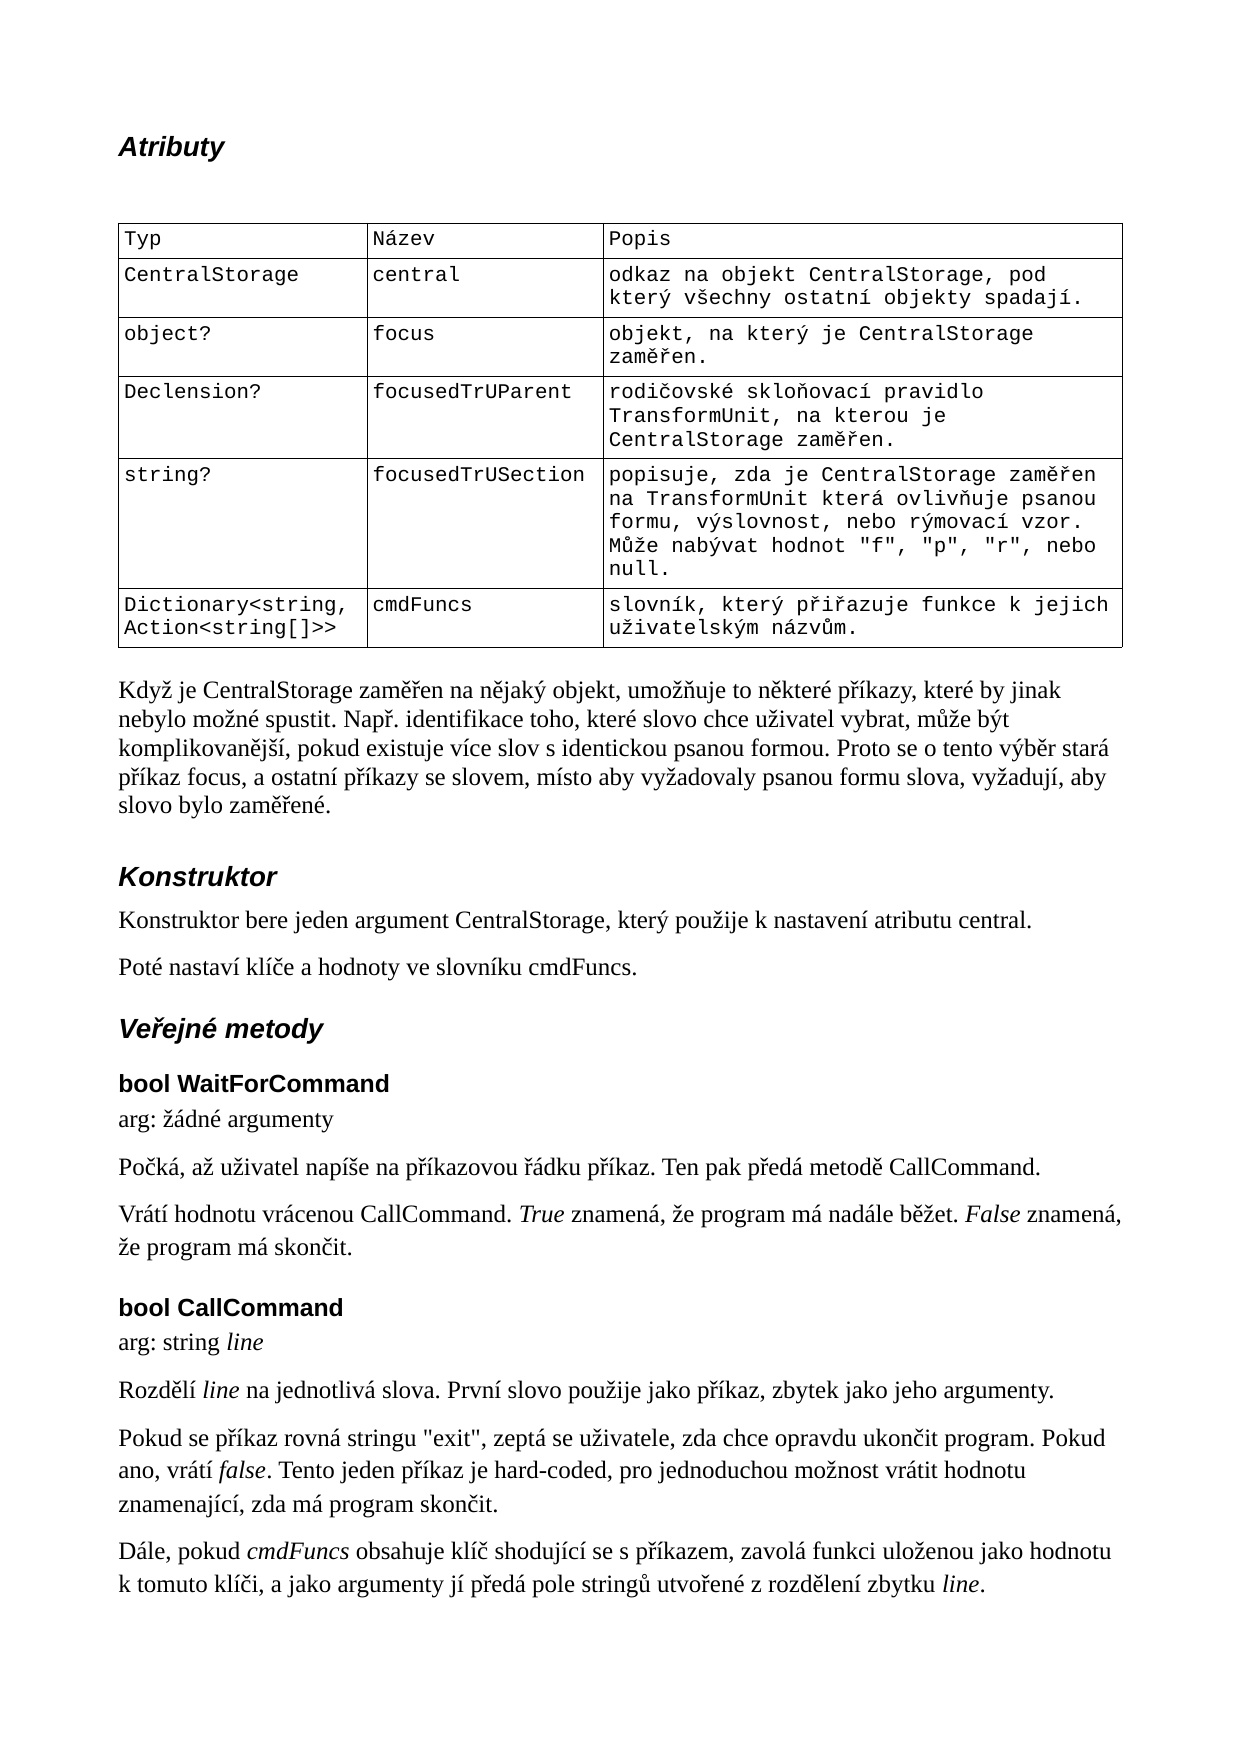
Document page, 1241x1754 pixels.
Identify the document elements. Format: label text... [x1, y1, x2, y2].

table_cell string? [119, 459, 367, 588]
table_header Typ [119, 224, 367, 258]
table_cell focusedTrUParent [368, 377, 603, 458]
table_cell cmdFuncs [368, 589, 603, 647]
table_header Popis [604, 224, 1122, 258]
table_cell object? [119, 318, 367, 376]
table_cell slovník, který přiřazuje funkce k jejich uživatelským názvům. [604, 589, 1122, 647]
text Pokud se příkaz rovná stringu "exit", zeptá se uživatele, zda chce opravdu ukončit program. Pokud ano, vrátí false. Tento jeden příkaz je hard-coded, pro jednoduchou možnost vrátit hodnotu znamenající, zda má program skončit. [118, 1423, 1122, 1517]
table_cell Dictionary<string, Action<string[]>> [119, 589, 367, 647]
subtitle Veřejné metody [118, 1013, 1122, 1044]
table_cell focusedTrUSection [368, 459, 603, 588]
text Vrátí hodnotu vrácenou CallCommand. True znamená, že program má nadále běžet. False znamená, že program má skončit. [118, 1199, 1122, 1261]
text arg: žádné argumenty [118, 1104, 1122, 1133]
table_header Název [368, 224, 603, 258]
table_cell CentralStorage [119, 259, 367, 317]
subtitle Konstruktor [118, 861, 1122, 892]
table_cell focus [368, 318, 603, 376]
table_cell objekt, na který je CentralStorage zaměřen. [604, 318, 1122, 376]
table_cell central [368, 259, 603, 317]
text Počká, až uživatel napíše na příkazovou řádku příkaz. Ten pak předá metodě CallCommand. [118, 1152, 1122, 1181]
table_cell rodičovské skloňovací pravidlo TransformUnit, na kterou je CentralStorage zaměřen. [604, 377, 1122, 458]
text Dále, pokud cmdFuncs obsahuje klíč shodující se s příkazem, zavolá funkci uloženou jako hodnotu k tomuto klíči, a jako argumenty jí předá pole stringů utvořené z rozdělení zbytku line. [118, 1536, 1122, 1598]
text Konstruktor bere jeden argument CentralStorage, který použije k nastavení atributu central. [118, 905, 1122, 934]
subtitle bool WaitForCommand [118, 1069, 1122, 1098]
text Když je CentralStorage zaměřen na nějaký objekt, umožňuje to některé příkazy, které by jinak nebylo možné spustit. Např. identifikace toho, které slovo chce uživatel vybrat, může být komplikovanější, pokud existuje více slov s identickou psanou formou. Proto se o tento výběr stará příkaz focus, a ostatní příkazy se slovem, místo aby vyžadovaly psanou formu slova, vyžadují, aby slovo bylo zaměřené. [118, 676, 1122, 819]
table_cell Declension? [119, 377, 367, 458]
table_cell popisuje, zda je CentralStorage zaměřen na TransformUnit která ovlivňuje psanou formu, výslovnost, nebo rýmovací vzor. Může nabývat hodnot "f", "p", "r", nebo null. [604, 459, 1122, 588]
text Poté nastaví klíče a hodnoty ve slovníku cmdFuncs. [118, 952, 1122, 981]
subtitle Atributy [118, 131, 1122, 162]
subtitle bool CallCommand [118, 1293, 1122, 1321]
text arg: string line [118, 1327, 1122, 1356]
text Rozdělí line na jednotlivá slova. První slovo použije jako příkaz, zbytek jako jeho argumenty. [118, 1375, 1122, 1404]
table_cell odkaz na objekt CentralStorage, pod který všechny ostatní objekty spadají. [604, 259, 1122, 317]
